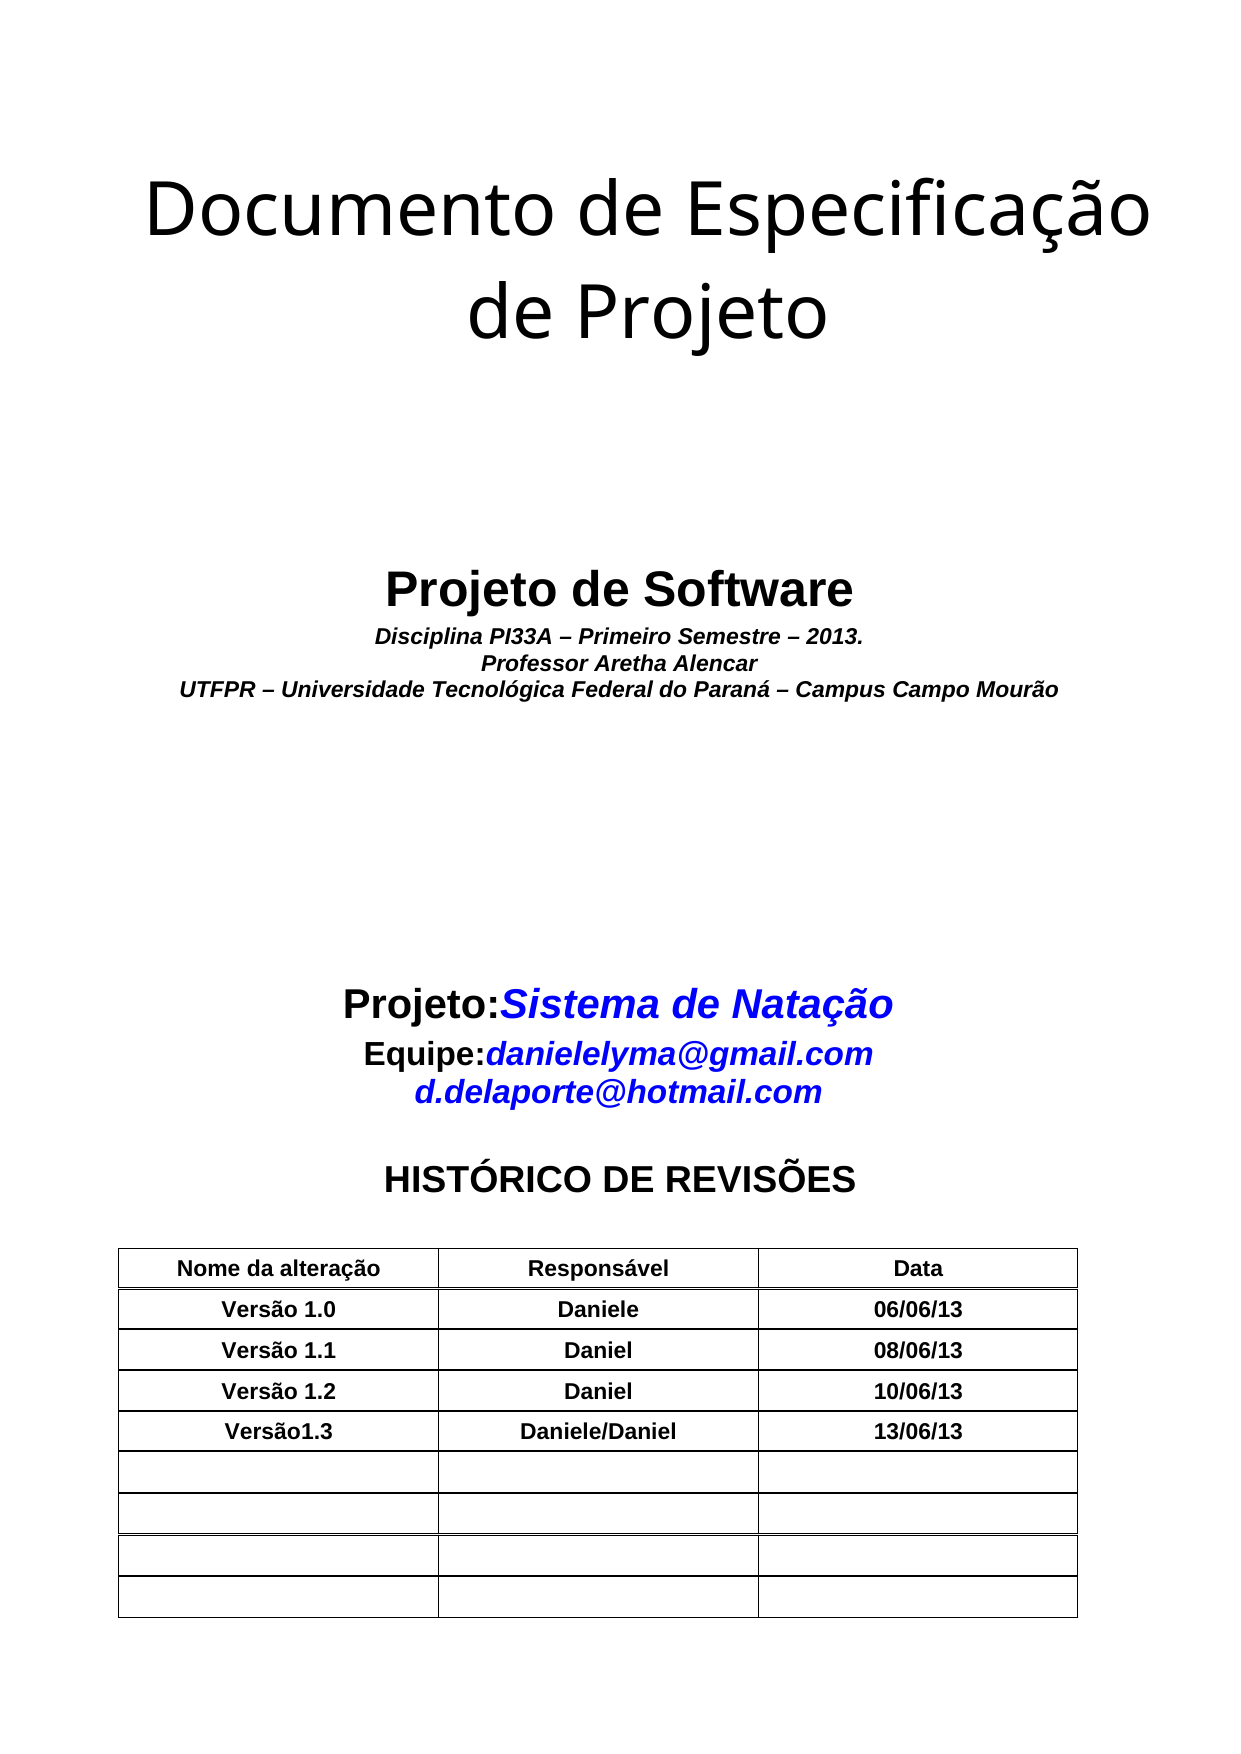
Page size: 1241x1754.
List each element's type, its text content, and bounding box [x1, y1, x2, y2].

table_cell Daniele [439, 1290, 758, 1328]
table_cell Versão1.3 [119, 1412, 438, 1450]
table_cell [119, 1452, 438, 1492]
table_cell Daniel [439, 1330, 758, 1369]
table_cell Daniele/Daniel [439, 1412, 758, 1450]
table_cell Daniel [439, 1371, 758, 1410]
table_cell 08/06/13 [759, 1330, 1077, 1369]
table_cell [119, 1577, 438, 1617]
table_cell [439, 1577, 758, 1617]
table_cell [759, 1536, 1077, 1575]
text HISTÓRICO DE REVISÕES [118, 1158, 1122, 1201]
table_cell 06/06/13 [759, 1290, 1077, 1328]
table_cell [759, 1577, 1077, 1617]
table_cell [119, 1536, 438, 1575]
table_header Nome da alteração [119, 1249, 438, 1287]
table_cell 13/06/13 [759, 1412, 1077, 1450]
text Equipe:danielelyma@gmail.com [118, 1034, 1122, 1072]
table_header Data [759, 1249, 1077, 1287]
text Disciplina PI33A – Primeiro Semestre – 2013. Professor Aretha Alencar UTFPR – Universidade Tecnológica Federal do Paraná – Campus Campo Mourão [118, 623, 1122, 702]
text Documento de Especificação de Projeto [118, 156, 1178, 360]
table_cell Versão 1.1 [119, 1330, 438, 1369]
table_cell [759, 1452, 1077, 1492]
text d.delaporte@hotmail.com [118, 1072, 1122, 1111]
table_cell [439, 1452, 758, 1492]
text Projeto de Software [118, 559, 1122, 617]
text Projeto:Sistema de Natação [118, 980, 1122, 1028]
table_cell Versão 1.0 [119, 1290, 438, 1328]
table_cell Versão 1.2 [119, 1371, 438, 1410]
table_header Responsável [439, 1249, 758, 1287]
table_cell [119, 1494, 438, 1533]
table_cell [439, 1536, 758, 1575]
table_cell 10/06/13 [759, 1371, 1077, 1410]
table_cell [759, 1494, 1077, 1533]
table_cell [439, 1494, 758, 1533]
